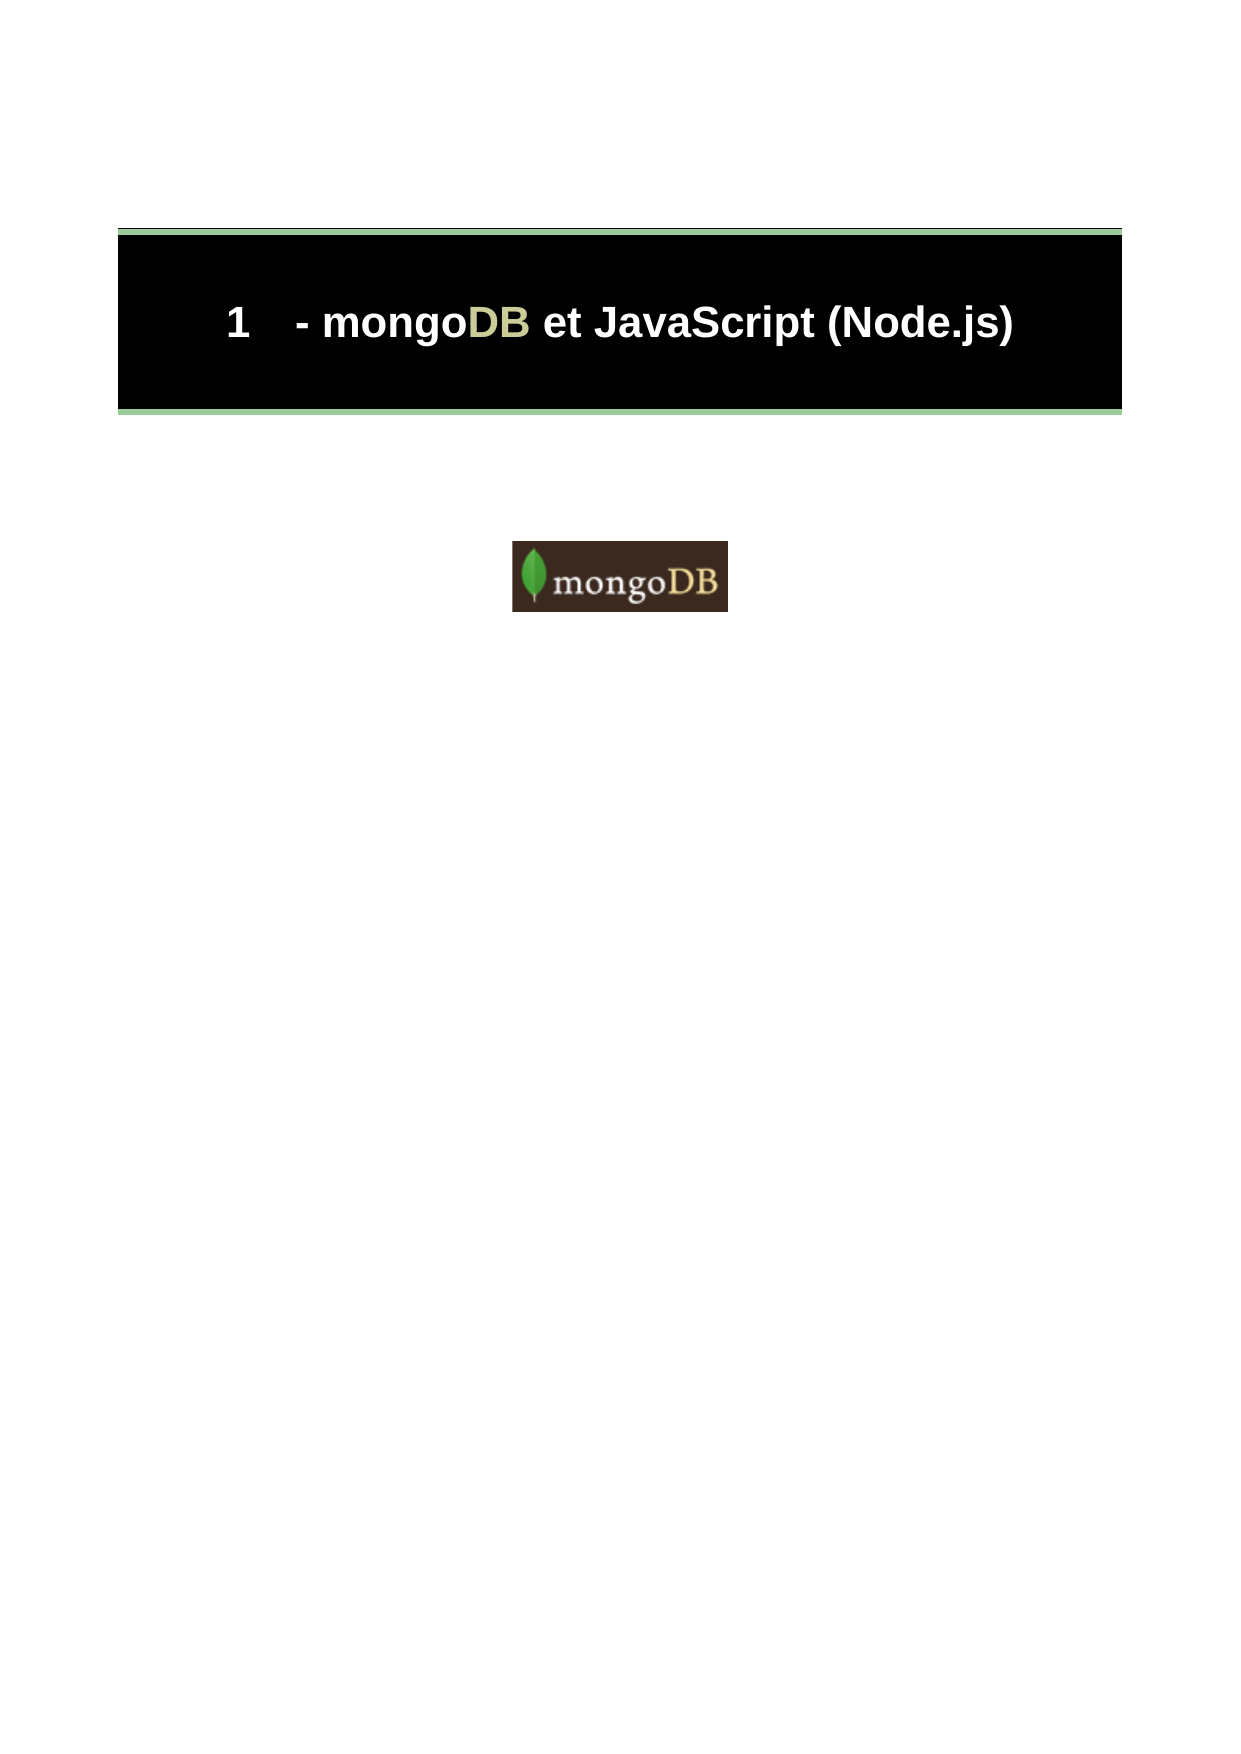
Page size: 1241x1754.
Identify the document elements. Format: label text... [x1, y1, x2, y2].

picture [512, 541, 728, 612]
subtitle - mongoDB et JavaScript (Node.js) [118, 235, 1122, 409]
